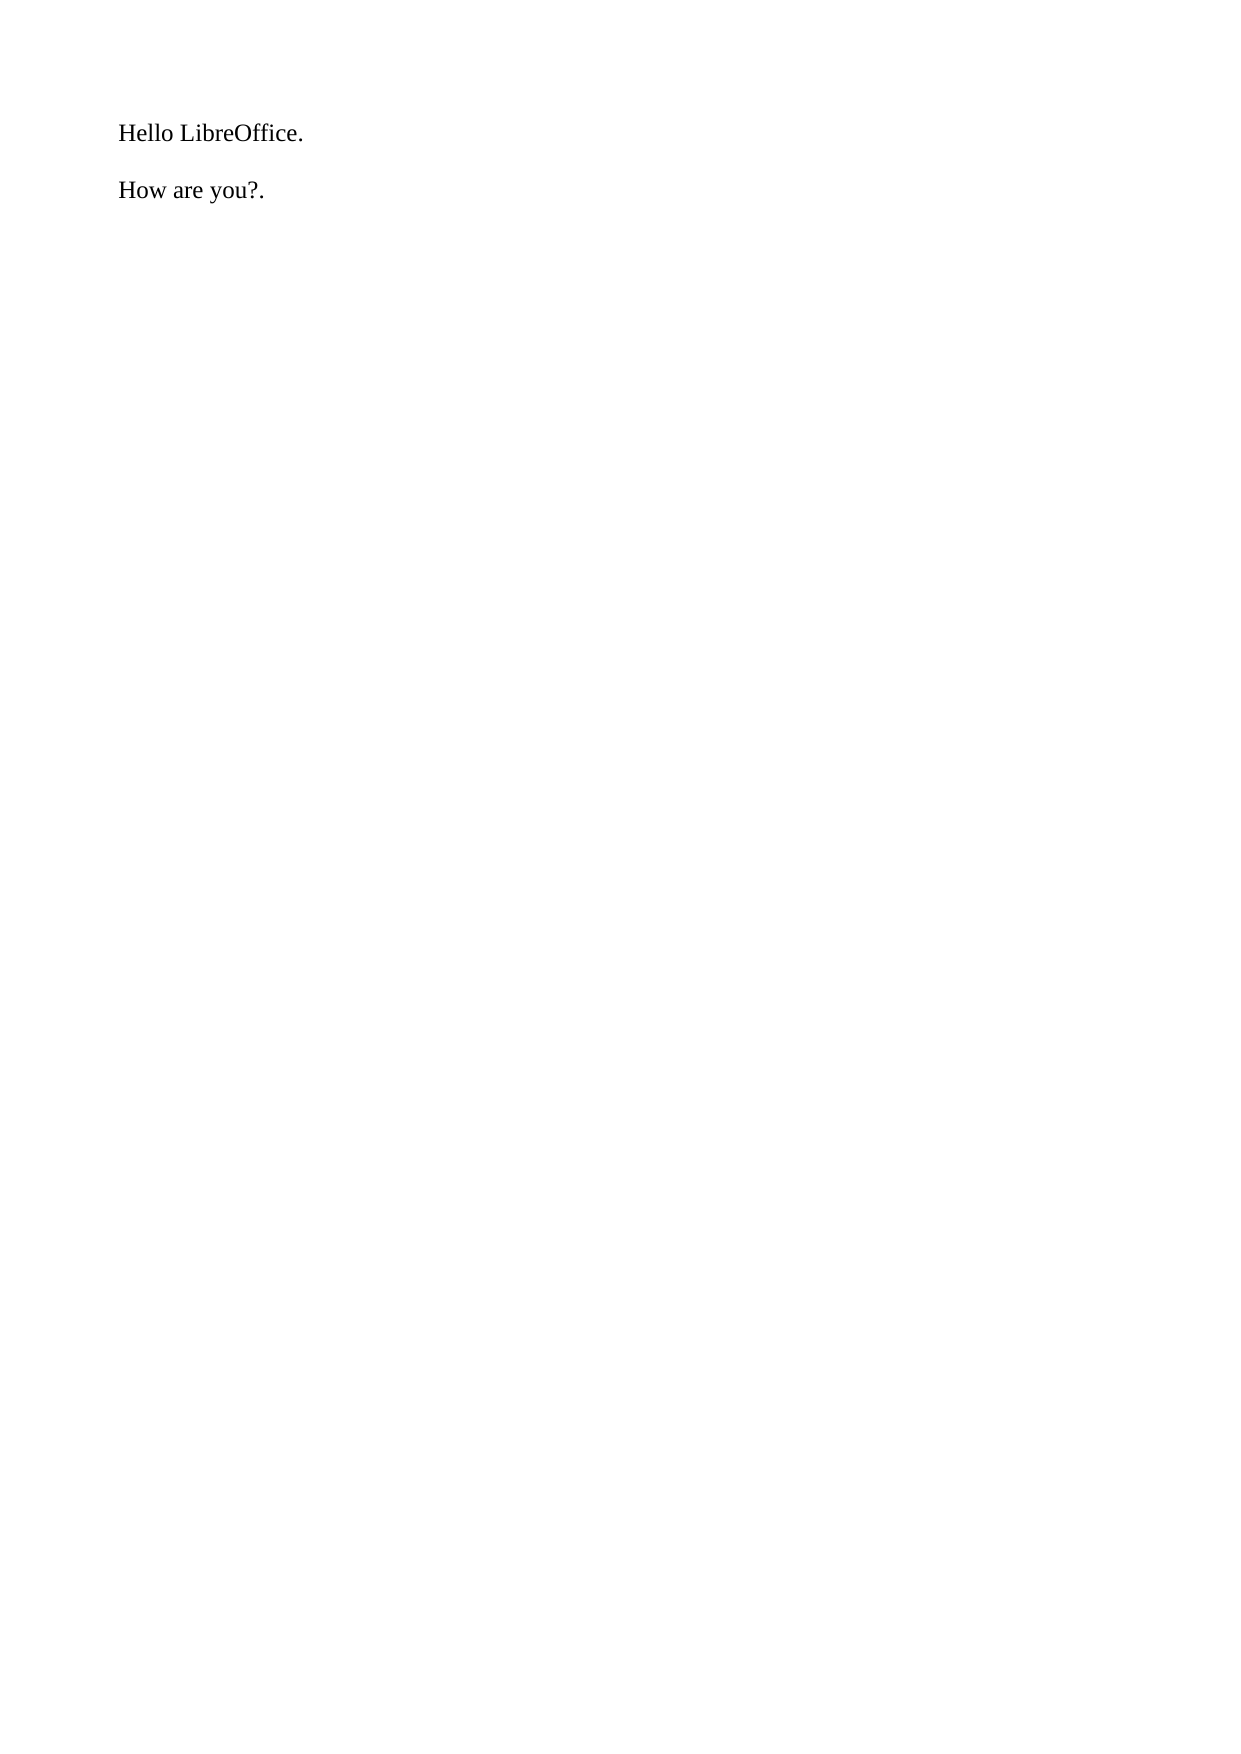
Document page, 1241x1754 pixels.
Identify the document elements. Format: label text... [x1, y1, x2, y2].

text How are you?. [118, 176, 1122, 204]
text Hello LibreOffice. [118, 118, 1122, 176]
